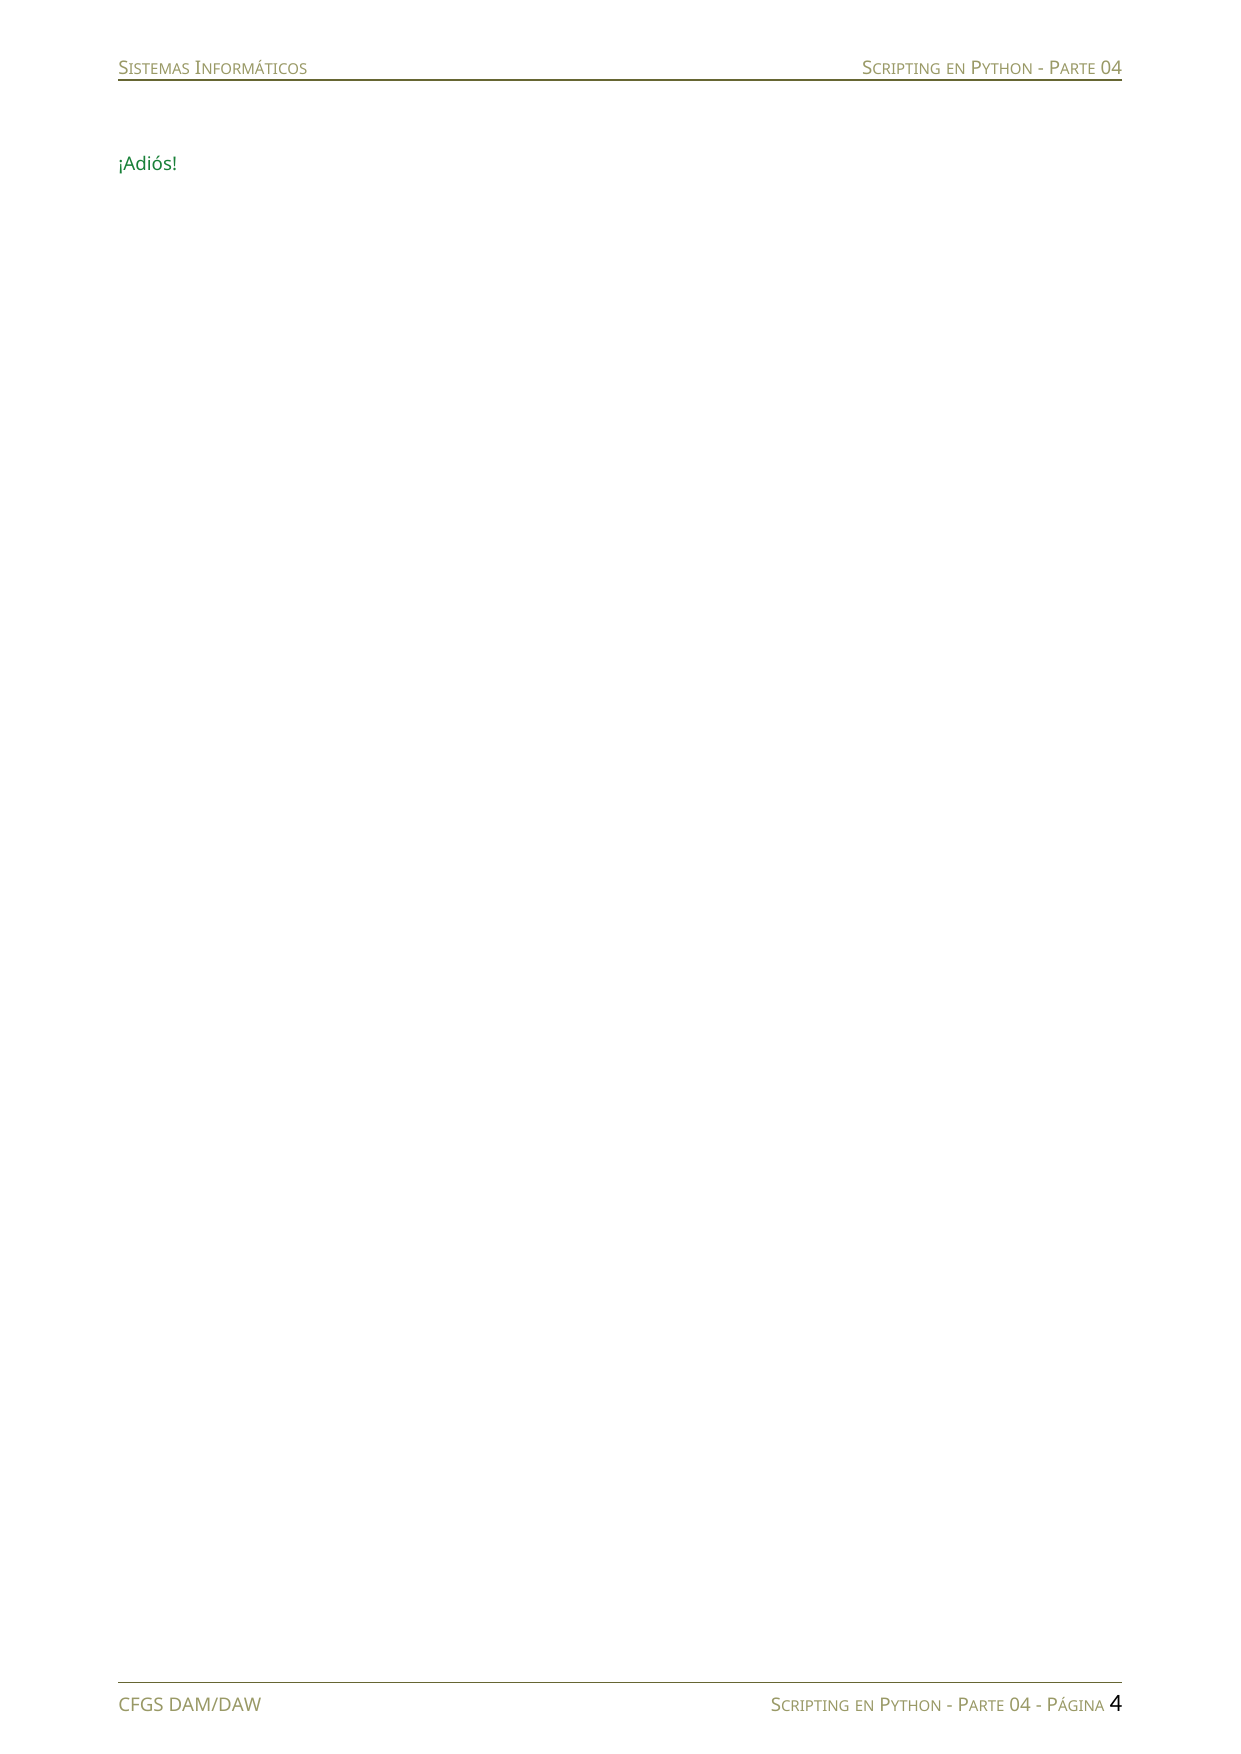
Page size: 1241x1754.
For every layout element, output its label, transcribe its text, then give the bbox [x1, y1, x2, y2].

text ¡Adiós! [118, 150, 1122, 176]
